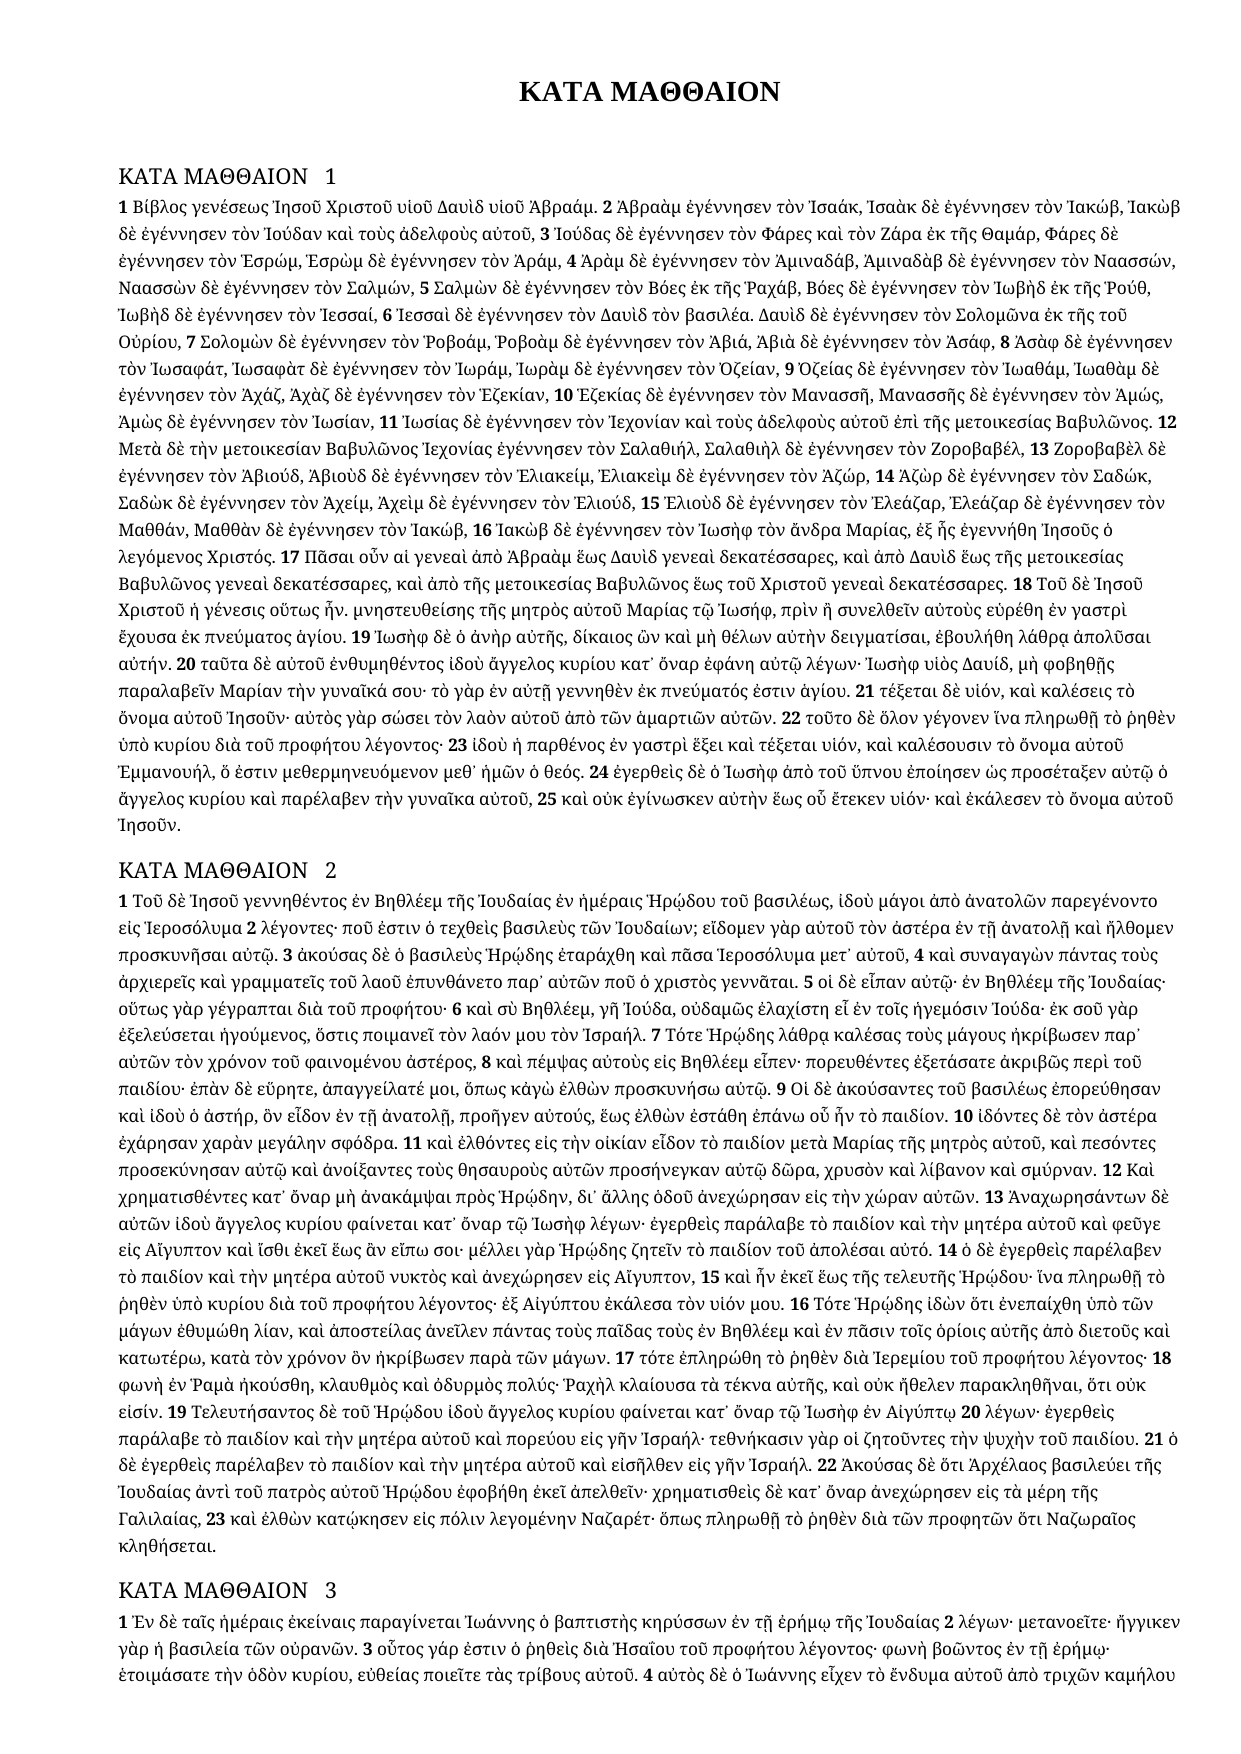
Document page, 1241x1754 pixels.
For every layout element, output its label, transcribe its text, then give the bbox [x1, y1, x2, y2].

text 1 Βίβλος γενέσεως Ἰησοῦ Χριστοῦ υἱοῦ Δαυὶδ υἱοῦ Ἀβραάμ. 2 Ἀβραὰμ ἐγέννησεν τὸν Ἰσαάκ, Ἰσαὰκ δὲ ἐγέννησεν τὸν Ἰακώβ, Ἰακὼβ δὲ ἐγέννησεν τὸν Ἰούδαν καὶ τοὺς ἀδελφοὺς αὐτοῦ, 3 Ἰούδας δὲ ἐγέννησεν τὸν Φάρες καὶ τὸν Ζάρα ἐκ τῆς Θαμάρ, Φάρες δὲ ἐγέννησεν τὸν Ἑσρώμ, Ἑσρὼμ δὲ ἐγέννησεν τὸν Ἀράμ, 4 Ἀρὰμ δὲ ἐγέννησεν τὸν Ἀμιναδάβ, Ἀμιναδὰβ δὲ ἐγέννησεν τὸν Ναασσών, Ναασσὼν δὲ ἐγέννησεν τὸν Σαλμών, 5 Σαλμὼν δὲ ἐγέννησεν τὸν Βόες ἐκ τῆς Ῥαχάβ, Βόες δὲ ἐγέννησεν τὸν Ἰωβὴδ ἐκ τῆς Ῥούθ, Ἰωβὴδ δὲ ἐγέννησεν τὸν Ἰεσσαί, 6 Ἰεσσαὶ δὲ ἐγέννησεν τὸν Δαυὶδ τὸν βασιλέα. Δαυὶδ δὲ ἐγέννησεν τὸν Σολομῶνα ἐκ τῆς τοῦ Οὐρίου, 7 Σολομὼν δὲ ἐγέννησεν τὸν Ῥοβοάμ, Ῥοβοὰμ δὲ ἐγέννησεν τὸν Ἀβιά, Ἀβιὰ δὲ ἐγέννησεν τὸν Ἀσάφ, 8 Ἀσὰφ δὲ ἐγέννησεν τὸν Ἰωσαφάτ, Ἰωσαφὰτ δὲ ἐγέννησεν τὸν Ἰωράμ, Ἰωρὰμ δὲ ἐγέννησεν τὸν Ὀζείαν, 9 Ὀζείας δὲ ἐγέννησεν τὸν Ἰωαθάμ, Ἰωαθὰμ δὲ ἐγέννησεν τὸν Ἀχάζ, Ἀχὰζ δὲ ἐγέννησεν τὸν Ἑζεκίαν, 10 Ἑζεκίας δὲ ἐγέννησεν τὸν Μανασσῆ, Μανασσῆς δὲ ἐγέννησεν τὸν Ἀμώς, Ἀμὼς δὲ ἐγέννησεν τὸν Ἰωσίαν, 11 Ἰωσίας δὲ ἐγέννησεν τὸν Ἰεχονίαν καὶ τοὺς ἀδελφοὺς αὐτοῦ ἐπὶ τῆς μετοικεσίας Βαβυλῶνος. 12 Μετὰ δὲ τὴν μετοικεσίαν Βαβυλῶνος Ἰεχονίας ἐγέννησεν τὸν Σαλαθιήλ, Σαλαθιὴλ δὲ ἐγέννησεν τὸν Ζοροβαβέλ, 13 Ζοροβαβὲλ δὲ ἐγέννησεν τὸν Ἀβιούδ, Ἀβιοὺδ δὲ ἐγέννησεν τὸν Ἐλιακείμ, Ἐλιακεὶμ δὲ ἐγέννησεν τὸν Ἀζώρ, 14 Ἀζὼρ δὲ ἐγέννησεν τὸν Σαδώκ, Σαδὼκ δὲ ἐγέννησεν τὸν Ἀχείμ, Ἀχεὶμ δὲ ἐγέννησεν τὸν Ἐλιούδ, 15 Ἐλιοὺδ δὲ ἐγέννησεν τὸν Ἐλεάζαρ, Ἐλεάζαρ δὲ ἐγέννησεν τὸν Μαθθάν, Μαθθὰν δὲ ἐγέννησεν τὸν Ἰακώβ, 16 Ἰακὼβ δὲ ἐγέννησεν τὸν Ἰωσὴφ τὸν ἄνδρα Μαρίας, ἐξ ἧς ἐγεννήθη Ἰησοῦς ὁ λεγόμενος Χριστός. 17 Πᾶσαι οὖν αἱ γενεαὶ ἀπὸ Ἀβραὰμ ἕως Δαυὶδ γενεαὶ δεκατέσσαρες, καὶ ἀπὸ Δαυὶδ ἕως τῆς μετοικεσίας Βαβυλῶνος γενεαὶ δεκατέσσαρες, καὶ ἀπὸ τῆς μετοικεσίας Βαβυλῶνος ἕως τοῦ Χριστοῦ γενεαὶ δεκατέσσαρες. 18 Τοῦ δὲ Ἰησοῦ Χριστοῦ ἡ γένεσις οὕτως ἦν. μνηστευθείσης τῆς μητρὸς αὐτοῦ Μαρίας τῷ Ἰωσήφ, πρὶν ἢ συνελθεῖν αὐτοὺς εὑρέθη ἐν γαστρὶ ἔχουσα ἐκ πνεύματος ἁγίου. 19 Ἰωσὴφ δὲ ὁ ἀνὴρ αὐτῆς, δίκαιος ὢν καὶ μὴ θέλων αὐτὴν δειγματίσαι, ἐβουλήθη λάθρᾳ ἀπολῦσαι αὐτήν. 20 ταῦτα δὲ αὐτοῦ ἐνθυμηθέντος ἰδοὺ ἄγγελος κυρίου κατ᾽ ὄναρ ἐφάνη αὐτῷ λέγων· Ἰωσὴφ υἱὸς Δαυίδ, μὴ φοβηθῇς παραλαβεῖν Μαρίαν τὴν γυναῖκά σου· τὸ γὰρ ἐν αὐτῇ γεννηθὲν ἐκ πνεύματός ἐστιν ἁγίου. 21 τέξεται δὲ υἱόν, καὶ καλέσεις τὸ ὄνομα αὐτοῦ Ἰησοῦν· αὐτὸς γὰρ σώσει τὸν λαὸν αὐτοῦ ἀπὸ τῶν ἁμαρτιῶν αὐτῶν. 22 τοῦτο δὲ ὅλον γέγονεν ἵνα πληρωθῇ τὸ ῥηθὲν ὑπὸ κυρίου διὰ τοῦ προφήτου λέγοντος· 23 ἰδοὺ ἡ παρθένος ἐν γαστρὶ ἕξει καὶ τέξεται υἱόν, καὶ καλέσουσιν τὸ ὄνομα αὐτοῦ Ἐμμανουήλ, ὅ ἐστιν μεθερμηνευόμενον μεθ᾽ ἡμῶν ὁ θεός. 24 ἐγερθεὶς δὲ ὁ Ἰωσὴφ ἀπὸ τοῦ ὕπνου ἐποίησεν ὡς προσέταξεν αὐτῷ ὁ ἄγγελος κυρίου καὶ παρέλαβεν τὴν γυναῖκα αὐτοῦ, 25 καὶ οὐκ ἐγίνωσκεν αὐτὴν ἕως οὗ ἔτεκεν υἱόν· καὶ ἐκάλεσεν τὸ ὄνομα αὐτοῦ Ἰησοῦν. [118, 195, 1181, 837]
text 1 Ἐν δὲ ταῖς ἡμέραις ἐκείναις παραγίνεται Ἰωάννης ὁ βαπτιστὴς κηρύσσων ἐν τῇ ἐρήμῳ τῆς Ἰουδαίας 2 λέγων· μετανοεῖτε· ἤγγικεν γὰρ ἡ βασιλεία τῶν οὐρανῶν. 3 οὗτος γάρ ἐστιν ὁ ῥηθεὶς διὰ Ἠσαΐου τοῦ προφήτου λέγοντος· φωνὴ βοῶντος ἐν τῇ ἐρήμῳ· ἑτοιμάσατε τὴν ὁδὸν κυρίου, εὐθείας ποιεῖτε τὰς τρίβους αὐτοῦ. 4 αὐτὸς δὲ ὁ Ἰωάννης εἶχεν τὸ ἔνδυμα αὐτοῦ ἀπὸ τριχῶν καμήλου [118, 1610, 1181, 1687]
text 1 Τοῦ δὲ Ἰησοῦ γεννηθέντος ἐν Βηθλέεμ τῆς Ἰουδαίας ἐν ἡμέραις Ἡρῴδου τοῦ βασιλέως, ἰδοὺ μάγοι ἀπὸ ἀνατολῶν παρεγένοντο εἰς Ἱεροσόλυμα 2 λέγοντες· ποῦ ἐστιν ὁ τεχθεὶς βασιλεὺς τῶν Ἰουδαίων; εἴδομεν γὰρ αὐτοῦ τὸν ἀστέρα ἐν τῇ ἀνατολῇ καὶ ἤλθομεν προσκυνῆσαι αὐτῷ. 3 ἀκούσας δὲ ὁ βασιλεὺς Ἡρῴδης ἐταράχθη καὶ πᾶσα Ἱεροσόλυμα μετ᾽ αὐτοῦ, 4 καὶ συναγαγὼν πάντας τοὺς ἀρχιερεῖς καὶ γραμματεῖς τοῦ λαοῦ ἐπυνθάνετο παρ᾽ αὐτῶν ποῦ ὁ χριστὸς γεννᾶται. 5 οἱ δὲ εἶπαν αὐτῷ· ἐν Βηθλέεμ τῆς Ἰουδαίας· οὕτως γὰρ γέγραπται διὰ τοῦ προφήτου· 6 καὶ σὺ Βηθλέεμ, γῆ Ἰούδα, οὐδαμῶς ἐλαχίστη εἶ ἐν τοῖς ἡγεμόσιν Ἰούδα· ἐκ σοῦ γὰρ ἐξελεύσεται ἡγούμενος, ὅστις ποιμανεῖ τὸν λαόν μου τὸν Ἰσραήλ. 7 Τότε Ἡρῴδης λάθρᾳ καλέσας τοὺς μάγους ἠκρίβωσεν παρ᾽ αὐτῶν τὸν χρόνον τοῦ φαινομένου ἀστέρος, 8 καὶ πέμψας αὐτοὺς εἰς Βηθλέεμ εἶπεν· πορευθέντες ἐξετάσατε ἀκριβῶς περὶ τοῦ παιδίου· ἐπὰν δὲ εὕρητε, ἀπαγγείλατέ μοι, ὅπως κἀγὼ ἐλθὼν προσκυνήσω αὐτῷ. 9 Οἱ δὲ ἀκούσαντες τοῦ βασιλέως ἐπορεύθησαν καὶ ἰδοὺ ὁ ἀστήρ, ὃν εἶδον ἐν τῇ ἀνατολῇ, προῆγεν αὐτούς, ἕως ἐλθὼν ἐστάθη ἐπάνω οὗ ἦν τὸ παιδίον. 10 ἰδόντες δὲ τὸν ἀστέρα ἐχάρησαν χαρὰν μεγάλην σφόδρα. 11 καὶ ἐλθόντες εἰς τὴν οἰκίαν εἶδον τὸ παιδίον μετὰ Μαρίας τῆς μητρὸς αὐτοῦ, καὶ πεσόντες προσεκύνησαν αὐτῷ καὶ ἀνοίξαντες τοὺς θησαυροὺς αὐτῶν προσήνεγκαν αὐτῷ δῶρα, χρυσὸν καὶ λίβανον καὶ σμύρναν. 12 Καὶ χρηματισθέντες κατ᾽ ὄναρ μὴ ἀνακάμψαι πρὸς Ἡρῴδην, δι᾽ ἄλλης ὁδοῦ ἀνεχώρησαν εἰς τὴν χώραν αὐτῶν. 13 Ἀναχωρησάντων δὲ αὐτῶν ἰδοὺ ἄγγελος κυρίου φαίνεται κατ᾽ ὄναρ τῷ Ἰωσὴφ λέγων· ἐγερθεὶς παράλαβε τὸ παιδίον καὶ τὴν μητέρα αὐτοῦ καὶ φεῦγε εἰς Αἴγυπτον καὶ ἴσθι ἐκεῖ ἕως ἂν εἴπω σοι· μέλλει γὰρ Ἡρῴδης ζητεῖν τὸ παιδίον τοῦ ἀπολέσαι αὐτό. 14 ὁ δὲ ἐγερθεὶς παρέλαβεν τὸ παιδίον καὶ τὴν μητέρα αὐτοῦ νυκτὸς καὶ ἀνεχώρησεν εἰς Αἴγυπτον, 15 καὶ ἦν ἐκεῖ ἕως τῆς τελευτῆς Ἡρῴδου· ἵνα πληρωθῇ τὸ ῥηθὲν ὑπὸ κυρίου διὰ τοῦ προφήτου λέγοντος· ἐξ Αἰγύπτου ἐκάλεσα τὸν υἱόν μου. 16 Τότε Ἡρῴδης ἰδὼν ὅτι ἐνεπαίχθη ὑπὸ τῶν μάγων ἐθυμώθη λίαν, καὶ ἀποστείλας ἀνεῖλεν πάντας τοὺς παῖδας τοὺς ἐν Βηθλέεμ καὶ ἐν πᾶσιν τοῖς ὁρίοις αὐτῆς ἀπὸ διετοῦς καὶ κατωτέρω, κατὰ τὸν χρόνον ὃν ἠκρίβωσεν παρὰ τῶν μάγων. 17 τότε ἐπληρώθη τὸ ῥηθὲν διὰ Ἰερεμίου τοῦ προφήτου λέγοντος· 18 φωνὴ ἐν Ῥαμὰ ἠκούσθη, κλαυθμὸς καὶ ὀδυρμὸς πολύς· Ῥαχὴλ κλαίουσα τὰ τέκνα αὐτῆς, καὶ οὐκ ἤθελεν παρακληθῆναι, ὅτι οὐκ εἰσίν. 19 Τελευτήσαντος δὲ τοῦ Ἡρῴδου ἰδοὺ ἄγγελος κυρίου φαίνεται κατ᾽ ὄναρ τῷ Ἰωσὴφ ἐν Αἰγύπτῳ 20 λέγων· ἐγερθεὶς παράλαβε τὸ παιδίον καὶ τὴν μητέρα αὐτοῦ καὶ πορεύου εἰς γῆν Ἰσραήλ· τεθνήκασιν γὰρ οἱ ζητοῦντες τὴν ψυχὴν τοῦ παιδίου. 21 ὁ δὲ ἐγερθεὶς παρέλαβεν τὸ παιδίον καὶ τὴν μητέρα αὐτοῦ καὶ εἰσῆλθεν εἰς γῆν Ἰσραήλ. 22 Ἀκούσας δὲ ὅτι Ἀρχέλαος βασιλεύει τῆς Ἰουδαίας ἀντὶ τοῦ πατρὸς αὐτοῦ Ἡρῴδου ἐφοβήθη ἐκεῖ ἀπελθεῖν· χρηματισθεὶς δὲ κατ᾽ ὄναρ ἀνεχώρησεν εἰς τὰ μέρη τῆς Γαλιλαίας, 23 καὶ ἐλθὼν κατῴκησεν εἰς πόλιν λεγομένην Ναζαρέτ· ὅπως πληρωθῇ τὸ ῥηθὲν διὰ τῶν προφητῶν ὅτι Ναζωραῖος κληθήσεται. [118, 889, 1181, 1557]
text ΚΑΤΑ ΜΑΘΘΑΙΟΝ 2 [118, 855, 1181, 885]
subtitle ΚΑΤΑ ΜΑΘΘΑΙΟΝ [118, 74, 1181, 107]
text ΚΑΤΑ ΜΑΘΘΑΙΟΝ 3 [118, 1576, 1181, 1605]
text ΚΑΤΑ ΜΑΘΘΑΙΟΝ 1 [118, 161, 1181, 191]
